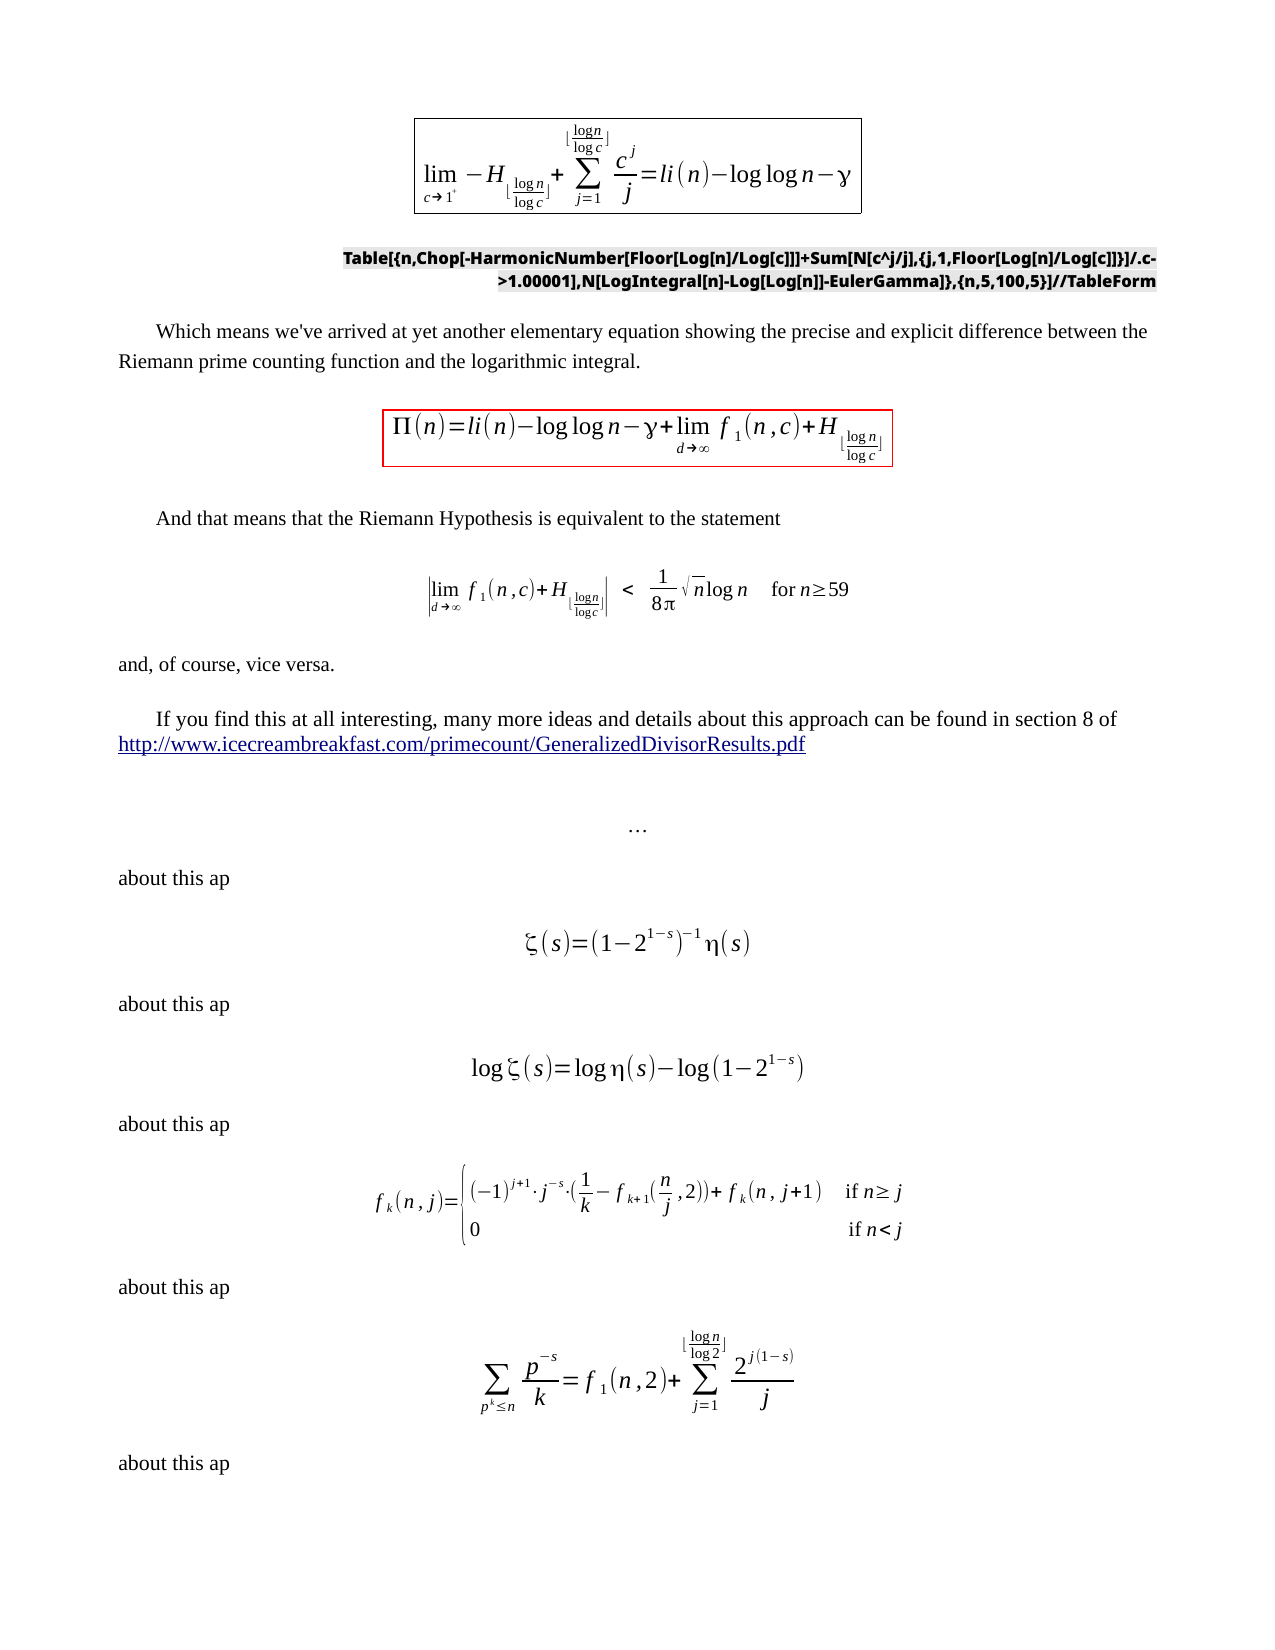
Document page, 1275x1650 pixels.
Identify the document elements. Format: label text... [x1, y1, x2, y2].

text Which means we've arrived at yet another elementary equation showing the precise and explicit difference between the Riemann prime counting function and the logarithmic integral. [118, 315, 1157, 375]
text about this ap [118, 1449, 1157, 1475]
text Table[{n,Chop[-HarmonicNumber[Floor[Log[n]/Log[c]]]+Sum[N[c^j/j],{j,1,Floor[Log[n]/Log[c]]}]/.c->1.00001],N[LogIntegral[n]-Log[Log[n]]-EulerGamma]},{n,5,100,5}]//TableForm [118, 247, 1157, 292]
text about this ap [118, 1274, 1157, 1299]
text If you find this at all interesting, many more ideas and details about this approach can be found in section 8 of http://www.icecreambreakfast.com/primecount/GeneralizedDivisorResults.pdf [118, 706, 1157, 756]
text and, of course, vice versa. [118, 647, 1157, 677]
text … [118, 813, 1157, 837]
text And that means that the Riemann Hypothesis is equivalent to the statement [118, 501, 1157, 531]
text about this ap [118, 1111, 1157, 1136]
text about this ap [118, 865, 1157, 891]
text about this ap [118, 991, 1157, 1016]
